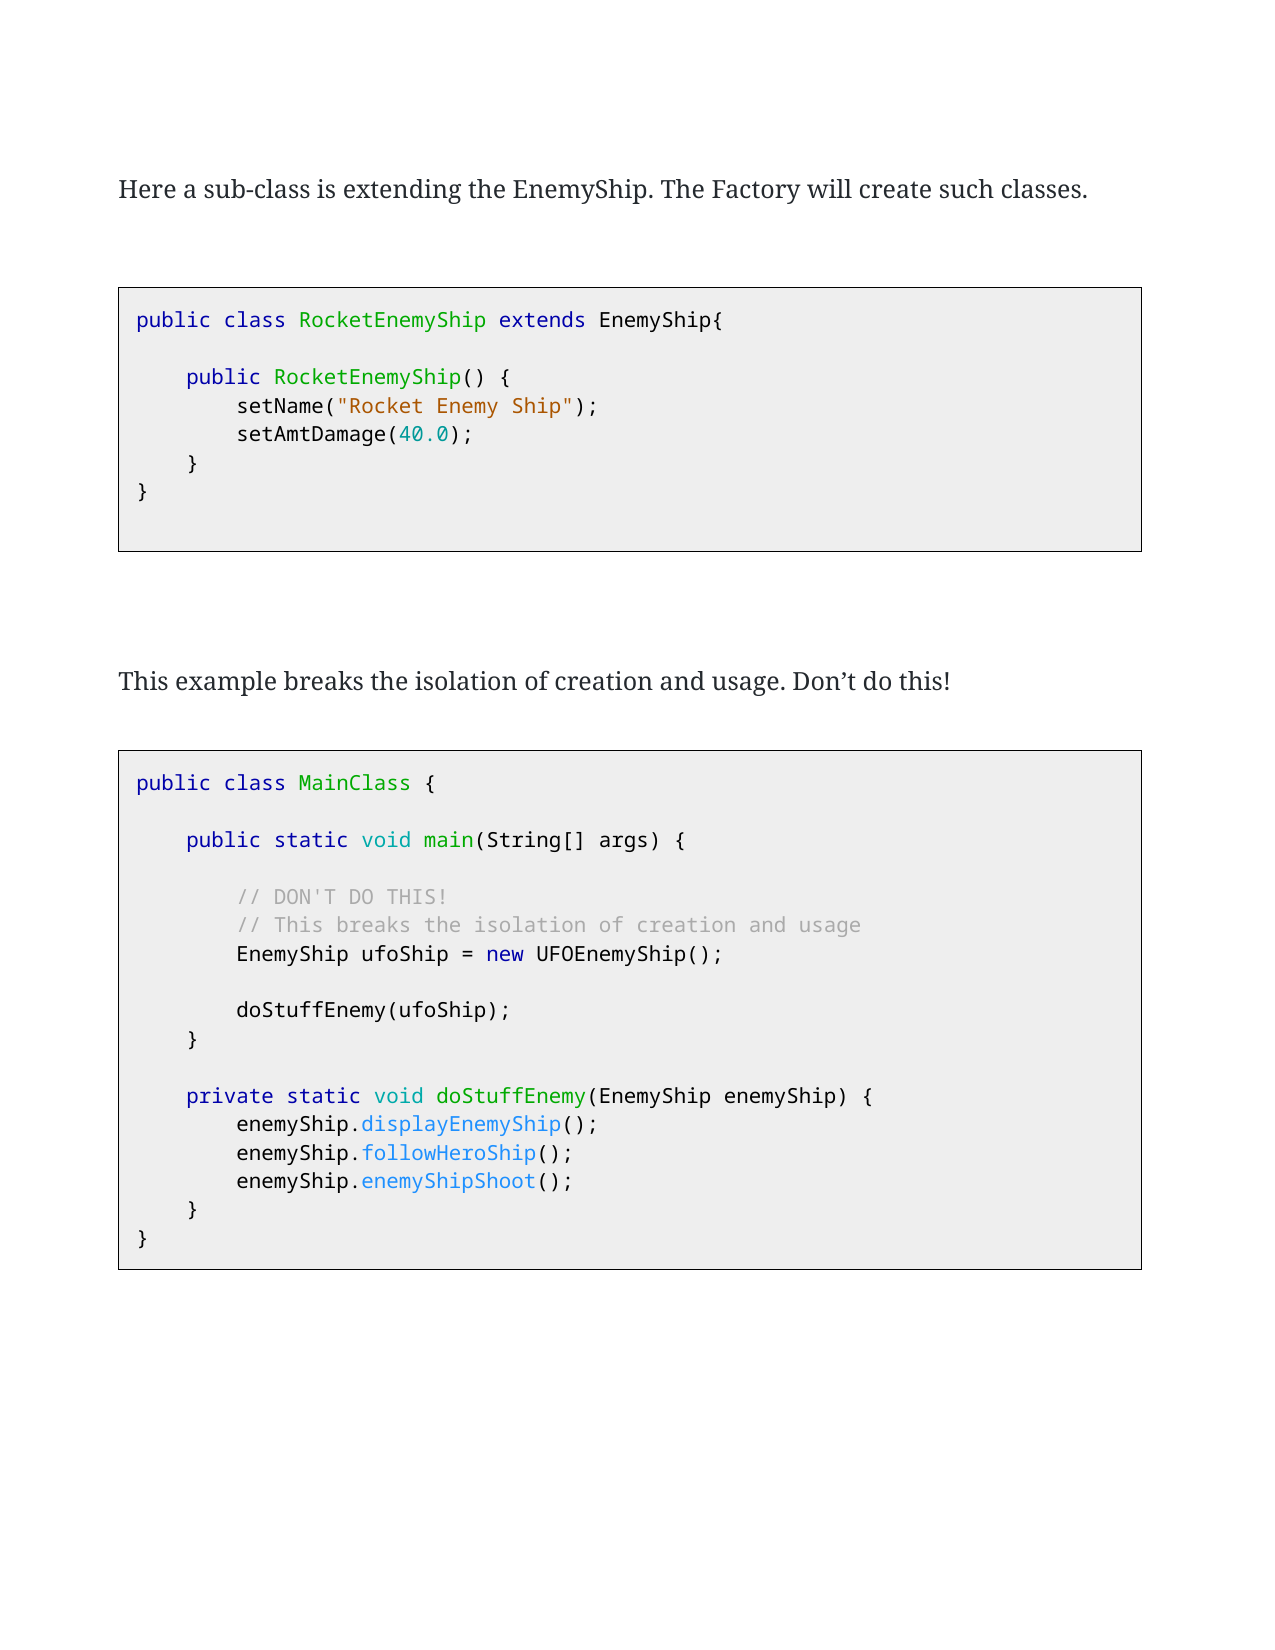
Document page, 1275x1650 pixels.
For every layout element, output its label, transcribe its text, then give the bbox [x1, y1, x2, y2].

text This example breaks the isolation of creation and usage. Don’t do this! [118, 664, 1157, 698]
text Here a sub-class is extending the EnemyShip. The Factory will create such classes. [118, 172, 1157, 206]
